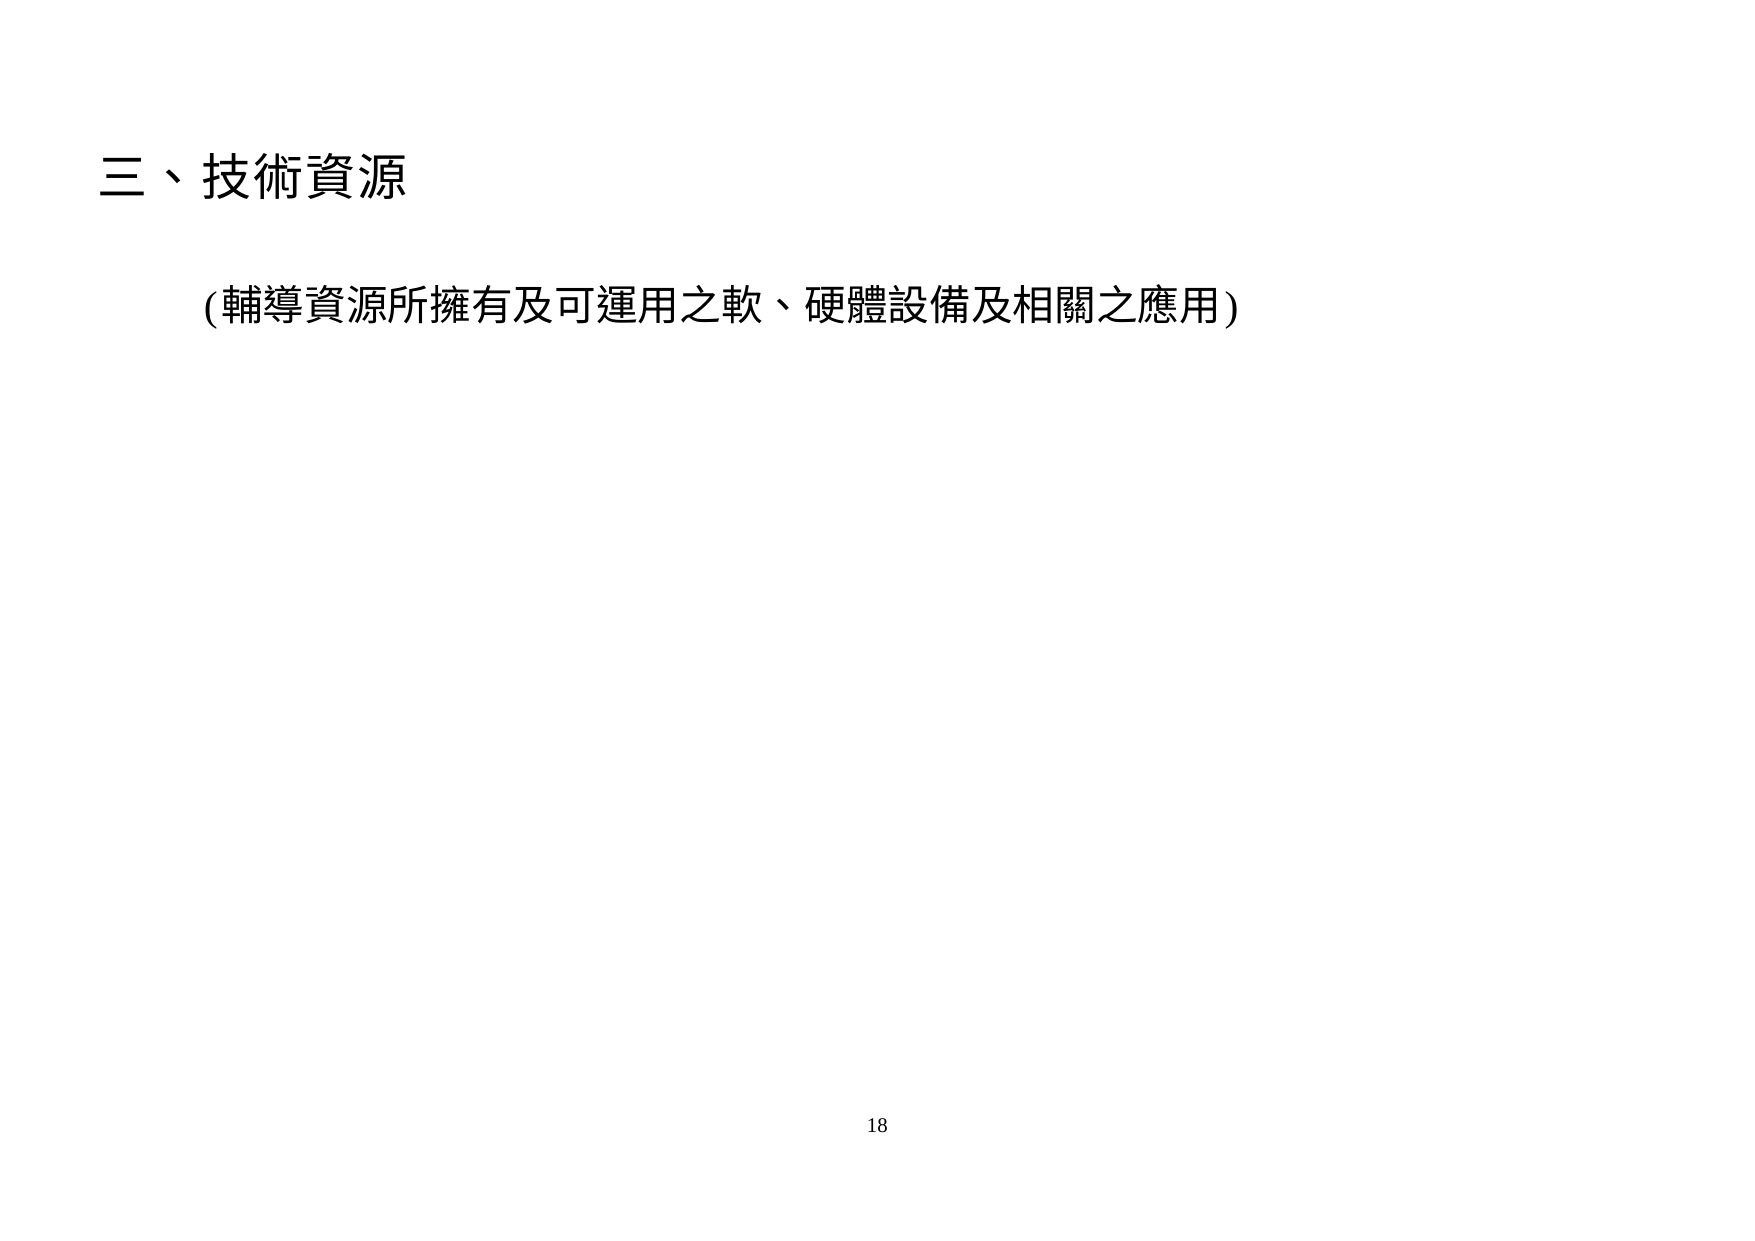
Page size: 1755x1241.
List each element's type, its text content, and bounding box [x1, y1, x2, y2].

text 三、技術資源 (輔導資源所擁有及可運用之軟、硬體設備及相關之應用) [96, 101, 1658, 351]
